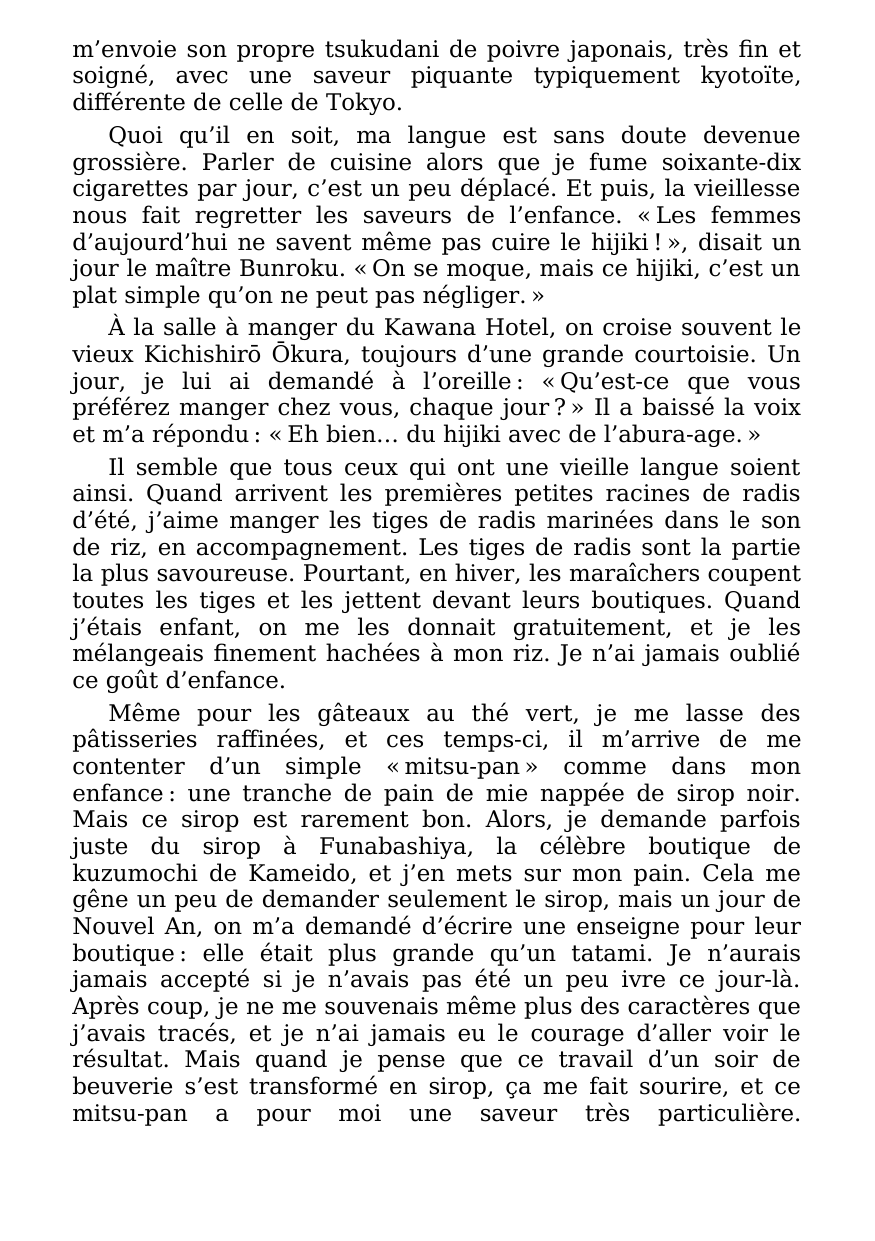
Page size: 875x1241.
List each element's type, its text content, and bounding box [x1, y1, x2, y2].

text À la salle à manger du Kawana Hotel, on croise souvent le vieux Kichishirō Ōkura, toujours d’une grande courtoisie. Un jour, je lui ai demandé à l’oreille : « Qu’est-ce que vous préférez manger chez vous, chaque jour ? » Il a baissé la voix et m’a répondu : « Eh bien… du hijiki avec de l’abura-age. » [72, 314, 802, 448]
text Quoi qu’il en soit, ma langue est sans doute devenue grossière. Parler de cuisine alors que je fume soixante-dix cigarettes par jour, c’est un peu déplacé. Et puis, la vieillesse nous fait regretter les saveurs de l’enfance. « Les femmes d’aujourd’hui ne savent même pas cuire le hijiki ! », disait un jour le maître Bunroku. « On se moque, mais ce hijiki, c’est un plat simple qu’on ne peut pas négliger. » [72, 122, 802, 309]
text Même pour les gâteaux au thé vert, je me lasse des pâtisseries raffinées, et ces temps-ci, il m’arrive de me contenter d’un simple « mitsu-pan » comme dans mon enfance : une tranche de pain de mie nappée de sirop noir. Mais ce sirop est rarement bon. Alors, je demande parfois juste du sirop à Funabashiya, la célèbre boutique de kuzumochi de Kameido, et j’en mets sur mon pain. Cela me gêne un peu de demander seulement le sirop, mais un jour de Nouvel An, on m’a demandé d’écrire une enseigne pour leur boutique : elle était plus grande qu’un tatami. Je n’aurais jamais accepté si je n’avais pas été un peu ivre ce jour-là. Après coup, je ne me souvenais même plus des caractères que j’avais tracés, et je n’ai jamais eu le courage d’aller voir le résultat. Mais quand je pense que ce travail d’un soir de beuverie s’est transformé en sirop, ça me fait sourire, et ce mitsu-pan a pour moi une saveur très particulière. [72, 700, 802, 1126]
text Il semble que tous ceux qui ont une vieille langue soient ainsi. Quand arrivent les premières petites racines de radis d’été, j’aime manger les tiges de radis marinées dans le son de riz, en accompagnement. Les tiges de radis sont la partie la plus savoureuse. Pourtant, en hiver, les maraîchers coupent toutes les tiges et les jettent devant leurs boutiques. Quand j’étais enfant, on me les donnait gratuitement, et je les mélangeais finement hachées à mon riz. Je n’ai jamais oublié ce goût d’enfance. [72, 454, 802, 694]
text m’envoie son propre tsukudani de poivre japonais, très fin et soigné, avec une saveur piquante typiquement kyotoïte, différente de celle de Tokyo. [72, 36, 802, 116]
